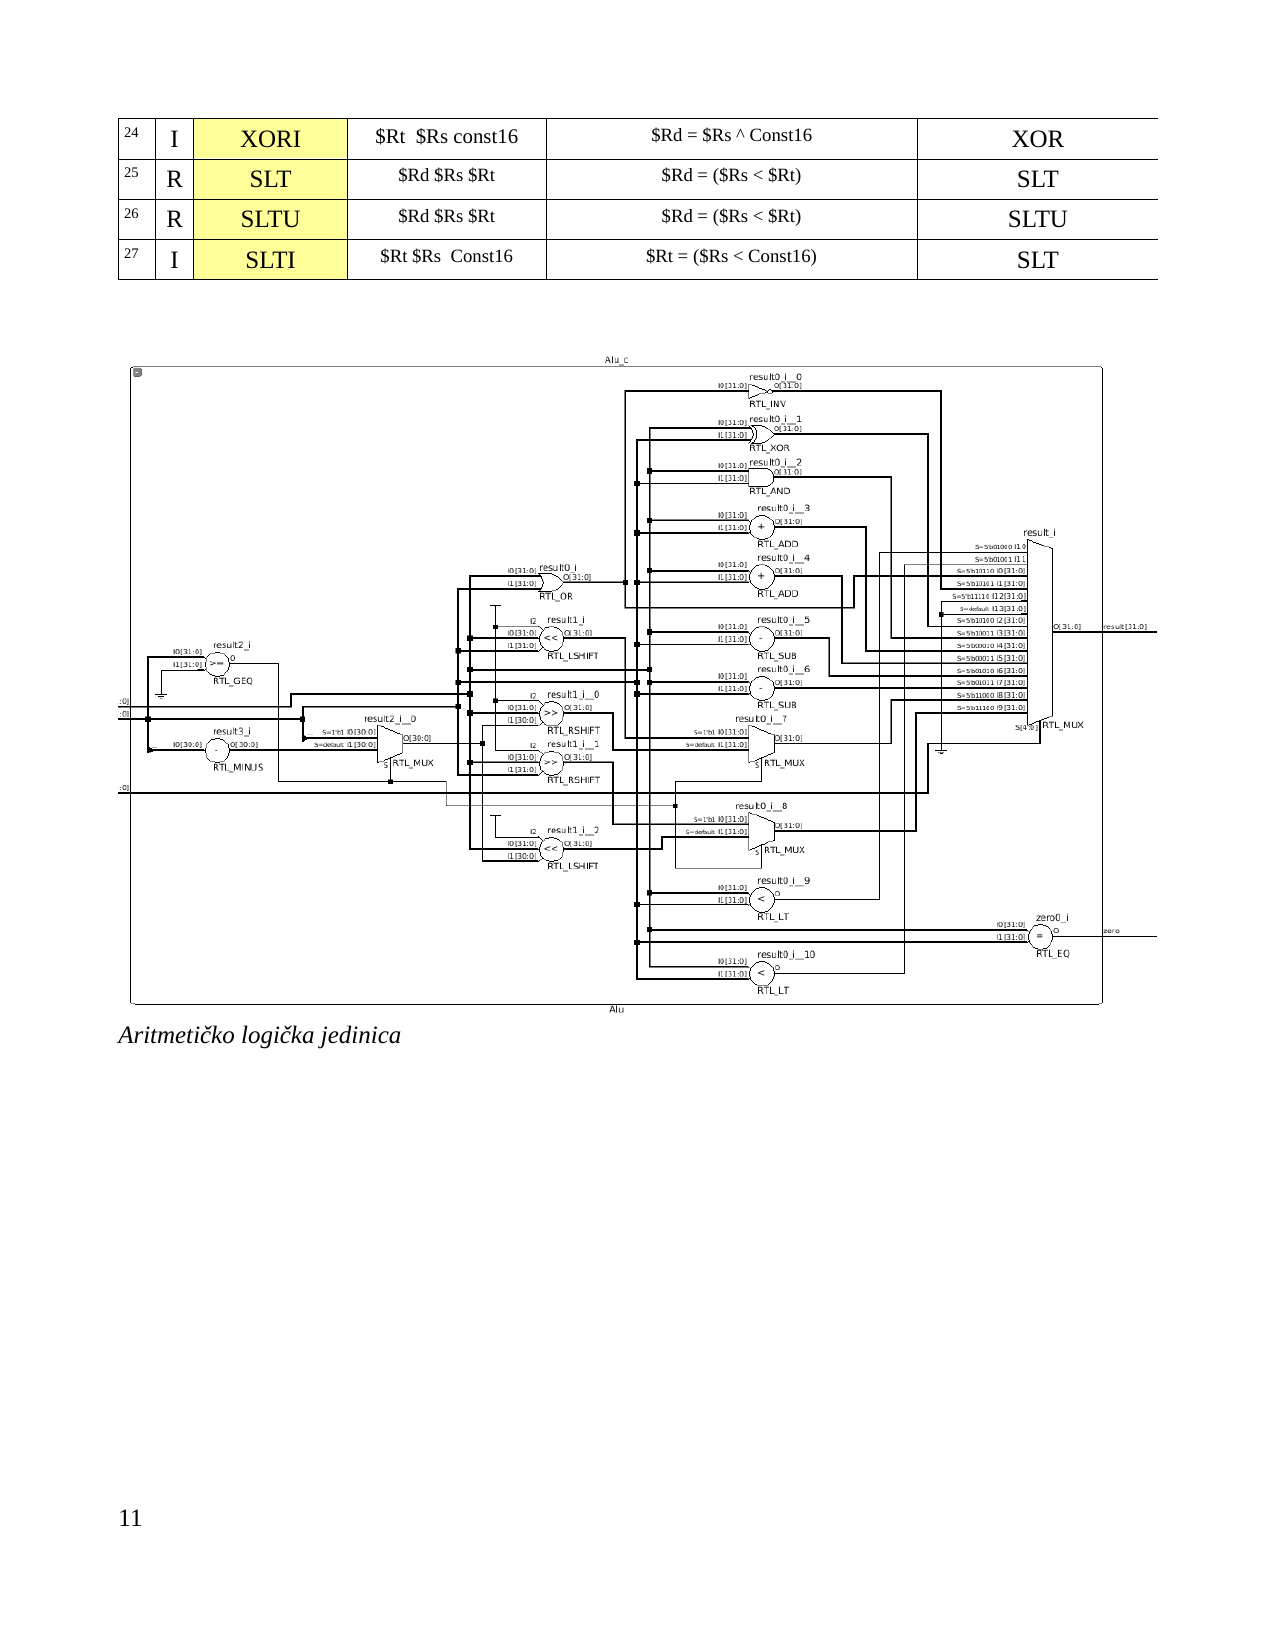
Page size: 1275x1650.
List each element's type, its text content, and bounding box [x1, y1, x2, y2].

table_cell $Rd $Rs $Rt [348, 200, 546, 239]
table_cell $Rt $Rs const16 [348, 119, 546, 158]
table_cell [119, 240, 155, 279]
table_cell $Rd = ($Rs < $Rt) [547, 200, 917, 239]
text Aritmetičko logička jedinica [118, 1021, 1157, 1049]
table_cell SLTI [194, 240, 347, 279]
table_cell [119, 200, 155, 239]
table_cell [119, 119, 155, 158]
table_cell SLTU [194, 200, 347, 239]
table_cell I [156, 119, 193, 158]
table_cell SLT [918, 240, 1158, 279]
table_cell I [156, 240, 193, 279]
table_cell SLTU [918, 200, 1158, 239]
picture [118, 349, 1157, 1021]
table_cell R [156, 160, 193, 199]
table_cell $Rt $Rs Const16 [348, 240, 546, 279]
table_cell $Rd = ($Rs < $Rt) [547, 160, 917, 199]
table_cell XORI [194, 119, 347, 158]
table_cell SLT [918, 160, 1158, 199]
table_cell XOR [918, 119, 1158, 158]
table_cell $Rd $Rs $Rt [348, 160, 546, 199]
table_cell [119, 160, 155, 199]
table_cell $Rd = $Rs ^ Const16 [547, 119, 917, 158]
table_cell $Rt = ($Rs < Const16) [547, 240, 917, 279]
table_cell SLT [194, 160, 347, 199]
table_cell R [156, 200, 193, 239]
